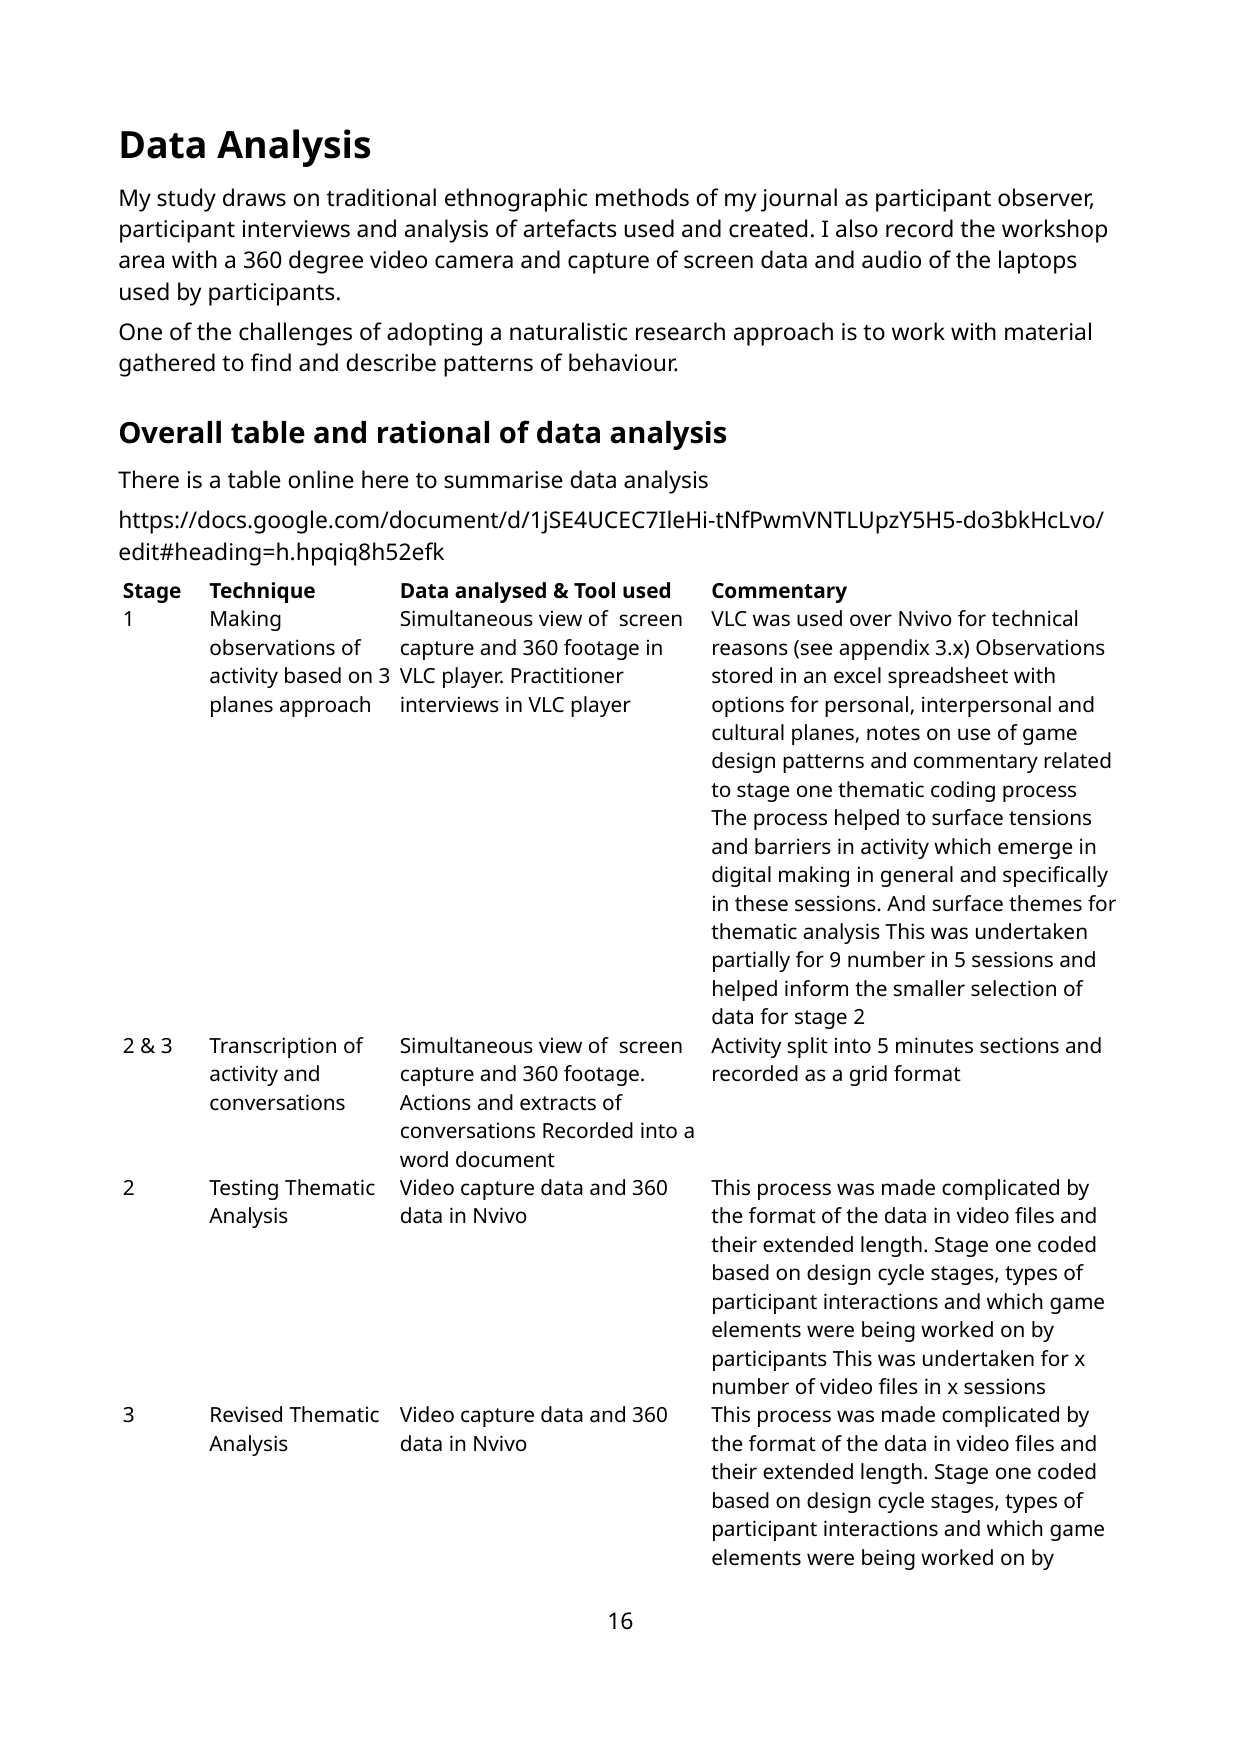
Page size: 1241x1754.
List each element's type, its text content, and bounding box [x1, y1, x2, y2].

table_cell Revised Thematic Analysis [205, 1401, 395, 1571]
table_cell Video capture data and 360 data in Nvivo [395, 1401, 707, 1571]
table_cell 2 & 3 [118, 1031, 204, 1173]
table_header Stage [118, 576, 204, 604]
table_cell This process was made complicated by the format of the data in video files and their extended length. Stage one coded based on design cycle stages, types of participant interactions and which game elements were being worked on by participants This was undertaken for x number of video files in x sessions [707, 1173, 1122, 1401]
table_cell Transcription of activity and conversations [205, 1031, 395, 1173]
table_header Commentary [707, 576, 1122, 604]
table_cell Making observations of activity based on 3 planes approach [205, 604, 395, 1031]
table_cell 1 [118, 604, 204, 1031]
table_header Technique [205, 576, 395, 604]
subtitle Data Analysis [118, 118, 1122, 169]
table_cell Simultaneous view of screen capture and 360 footage in VLC player. Practitioner interviews in VLC player [395, 604, 707, 1031]
table_cell Activity split into 5 minutes sections and recorded as a grid format [707, 1031, 1122, 1173]
table_cell Testing Thematic Analysis [205, 1173, 395, 1401]
text My study draws on traditional ethnographic methods of my journal as participant observer, participant interviews and analysis of artefacts used and created. I also record the workshop area with a 360 degree video camera and capture of screen data and audio of the laptops used by participants. [118, 182, 1122, 307]
table_cell VLC was used over Nvivo for technical reasons (see appendix 3.x) Observations stored in an excel spreadsheet with options for personal, interpersonal and cultural planes, notes on use of game design patterns and commentary related to stage one thematic coding process The process helped to surface tensions and barriers in activity which emerge in digital making in general and specifically in these sessions. And surface themes for thematic analysis This was undertaken partially for 9 number in 5 sessions and helped inform the smaller selection of data for stage 2 [707, 604, 1122, 1031]
table_header Data analysed & Tool used [395, 576, 707, 604]
table_cell 2 [118, 1173, 204, 1401]
table_cell Simultaneous view of screen capture and 360 footage. Actions and extracts of conversations Recorded into a word document [395, 1031, 707, 1173]
subtitle Overall table and rational of data analysis [118, 412, 1122, 452]
table_cell Video capture data and 360 data in Nvivo [395, 1173, 707, 1401]
text There is a table online here to summarise data analysis [118, 464, 1122, 496]
table_cell This process was made complicated by the format of the data in video files and their extended length. Stage one coded based on design cycle stages, types of participant interactions and which game elements were being worked on by [707, 1401, 1122, 1571]
text One of the challenges of adopting a naturalistic research approach is to work with material gathered to find and describe patterns of behaviour. [118, 316, 1122, 378]
table_cell 3 [118, 1401, 204, 1571]
text https://docs.google.com/document/d/1jSE4UCEC7IleHi-tNfPwmVNTLUpzY5H5-do3bkHcLvo/edit#heading=h.hpqiq8h52efk [118, 504, 1122, 567]
